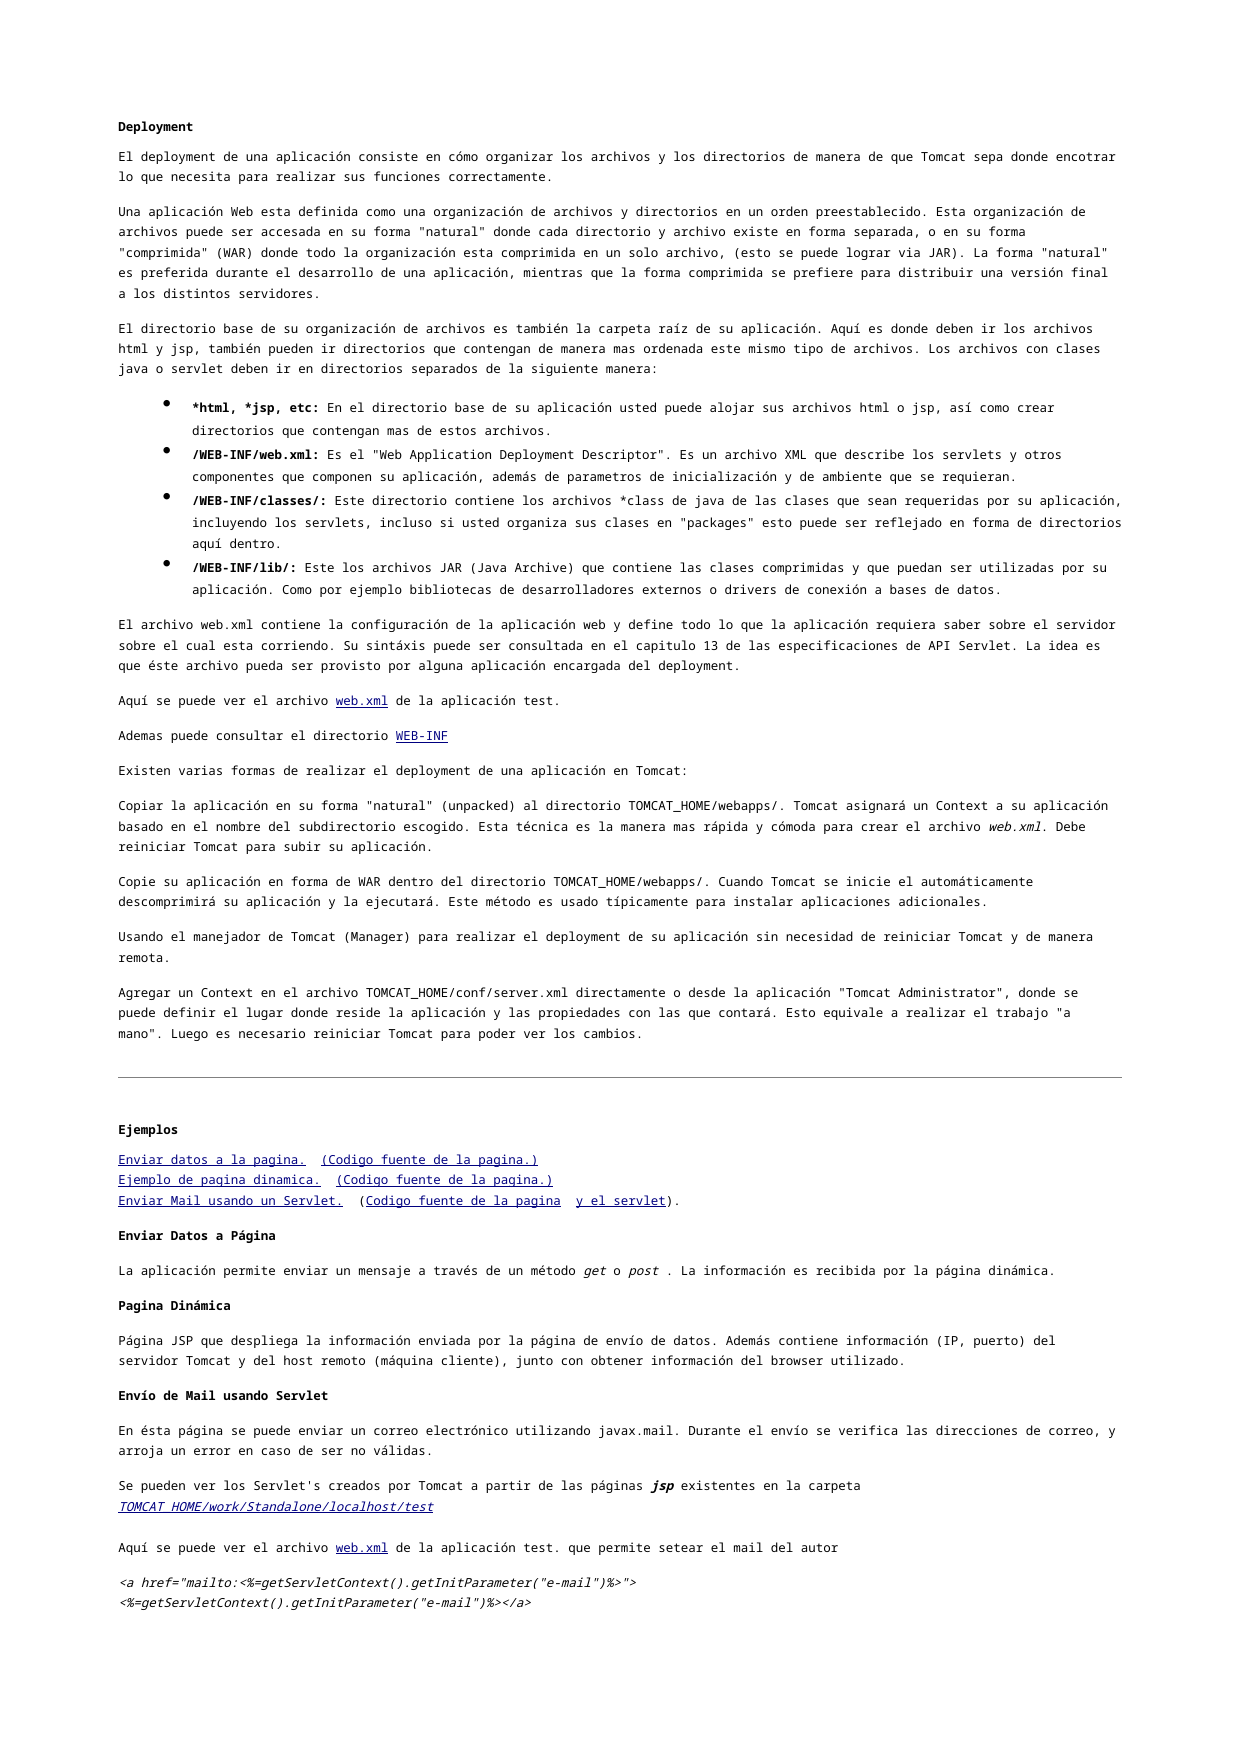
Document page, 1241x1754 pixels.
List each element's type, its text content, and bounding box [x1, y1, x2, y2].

text Pagina Dinámica [118, 1297, 1122, 1314]
text Agregar un Context en el archivo TOMCAT_HOME/conf/server.xml directamente o desde la aplicación "Tomcat Administrator", donde se puede definir el lugar donde reside la aplicación y las propiedades con las que contará. Esto equivale a realizar el trabajo "a mano". Luego es necesario reiniciar Tomcat para poder ver los cambios. [118, 984, 1122, 1042]
text El archivo web.xml contiene la configuración de la aplicación web y define todo lo que la aplicación requiera saber sobre el servidor sobre el cual esta corriendo. Su sintáxis puede ser consultada en el capitulo 13 de las especificaciones de API Servlet. La idea es que éste archivo pueda ser provisto por alguna aplicación encargada del deployment. [118, 616, 1122, 674]
text La aplicación permite enviar un mensaje a través de un método get o post . La información es recibida por la página dinámica. [118, 1262, 1122, 1279]
text Aquí se puede ver el archivo web.xml de la aplicación test. [118, 692, 1122, 709]
text Copie su aplicación en forma de WAR dentro del directorio TOMCAT_HOME/webapps/. Cuando Tomcat se inicie el automáticamente descomprimirá su aplicación y la ejecutará. Este método es usado típicamente para instalar aplicaciones adicionales. [118, 873, 1122, 911]
text Copiar la aplicación en su forma "natural" (unpacked) al directorio TOMCAT_HOME/webapps/. Tomcat asignará un Context a su aplicación basado en el nombre del subdirectorio escogido. Esta técnica es la manera mas rápida y cómoda para crear el archivo web.xml. Debe reiniciar Tomcat para subir su aplicación. [118, 797, 1122, 855]
text Página JSP que despliega la información enviada por la página de envío de datos. Además contiene información (IP, puerto) del servidor Tomcat y del host remoto (máquina cliente), junto con obtener información del browser utilizado. [118, 1332, 1122, 1369]
text Usando el manejador de Tomcat (Manager) para realizar el deployment de su aplicación sin necesidad de reiniciar Tomcat y de manera remota. [118, 928, 1122, 966]
list /WEB-INF/web.xml: Es el "Web Application Deployment Descriptor". Es un archivo XML que describe los servlets y otros componentes que componen su aplicación, además de parametros de inicialización y de ambiente que se requieran. [162, 442, 1122, 485]
text Enviar datos a la pagina. (Codigo fuente de la pagina.) Ejemplo de pagina dinamica. (Codigo fuente de la pagina.) Enviar Mail usando un Servlet. (Codigo fuente de la pagina y el servlet). [118, 1151, 1122, 1209]
text Enviar Datos a Página [118, 1227, 1122, 1244]
text <a href="mailto:<%=getServletContext().getInitParameter("e-mail")%>"> <%=getServletContext().getInitParameter("e-mail")%></a> [118, 1574, 1122, 1611]
text Una aplicación Web esta definida como una organización de archivos y directorios en un orden preestablecido. Esta organización de archivos puede ser accesada en su forma "natural" donde cada directorio y archivo existe en forma separada, o en su forma "comprimida" (WAR) donde todo la organización esta comprimida en un solo archivo, (esto se puede lograr via JAR). La forma "natural" es preferida durante el desarrollo de una aplicación, mientras que la forma comprimida se prefiere para distribuir una versión final a los distintos servidores. [118, 203, 1122, 302]
text En ésta página se puede enviar un correo electrónico utilizando javax.mail. Durante el envío se verifica las direcciones de correo, y arroja un error en caso de ser no válidas. [118, 1422, 1122, 1459]
list /WEB-INF/classes/: Este directorio contiene los archivos *class de java de las clases que sean requeridas por su aplicación, incluyendo los servlets, incluso si usted organiza sus clases en "packages" esto puede ser reflejado en forma de directorios aquí dentro. [162, 488, 1122, 552]
text Ademas puede consultar el directorio WEB-INF [118, 727, 1122, 744]
subtitle Deployment [118, 118, 1122, 135]
text El deployment de una aplicación consiste en cómo organizar los archivos y los directorios de manera de que Tomcat sepa donde encotrar lo que necesita para realizar sus funciones correctamente. [118, 148, 1122, 185]
text El directorio base de su organización de archivos es también la carpeta raíz de su aplicación. Aquí es donde deben ir los archivos html y jsp, también pueden ir directorios que contengan de manera mas ordenada este mismo tipo de archivos. Los archivos con clases java o servlet deben ir en directorios separados de la siguiente manera: [118, 320, 1122, 378]
subtitle Ejemplos [118, 1121, 1122, 1138]
text Existen varias formas de realizar el deployment de una aplicación en Tomcat: [118, 762, 1122, 779]
text Envío de Mail usando Servlet [118, 1387, 1122, 1404]
text Se pueden ver los Servlet's creados por Tomcat a partir de las páginas jsp existentes en la carpeta TOMCAT_HOME/work/Standalone/localhost/test Aquí se puede ver el archivo web.xml de la aplicación test. que permite setear el mail del autor [118, 1477, 1122, 1556]
list *html, *jsp, etc: En el directorio base de su aplicación usted puede alojar sus archivos html o jsp, así como crear directorios que contengan mas de estos archivos. [162, 396, 1122, 439]
list /WEB-INF/lib/: Este los archivos JAR (Java Archive) que contiene las clases comprimidas y que puedan ser utilizadas por su aplicación. Como por ejemplo bibliotecas de desarrolladores externos o drivers de conexión a bases de datos. [162, 555, 1122, 598]
